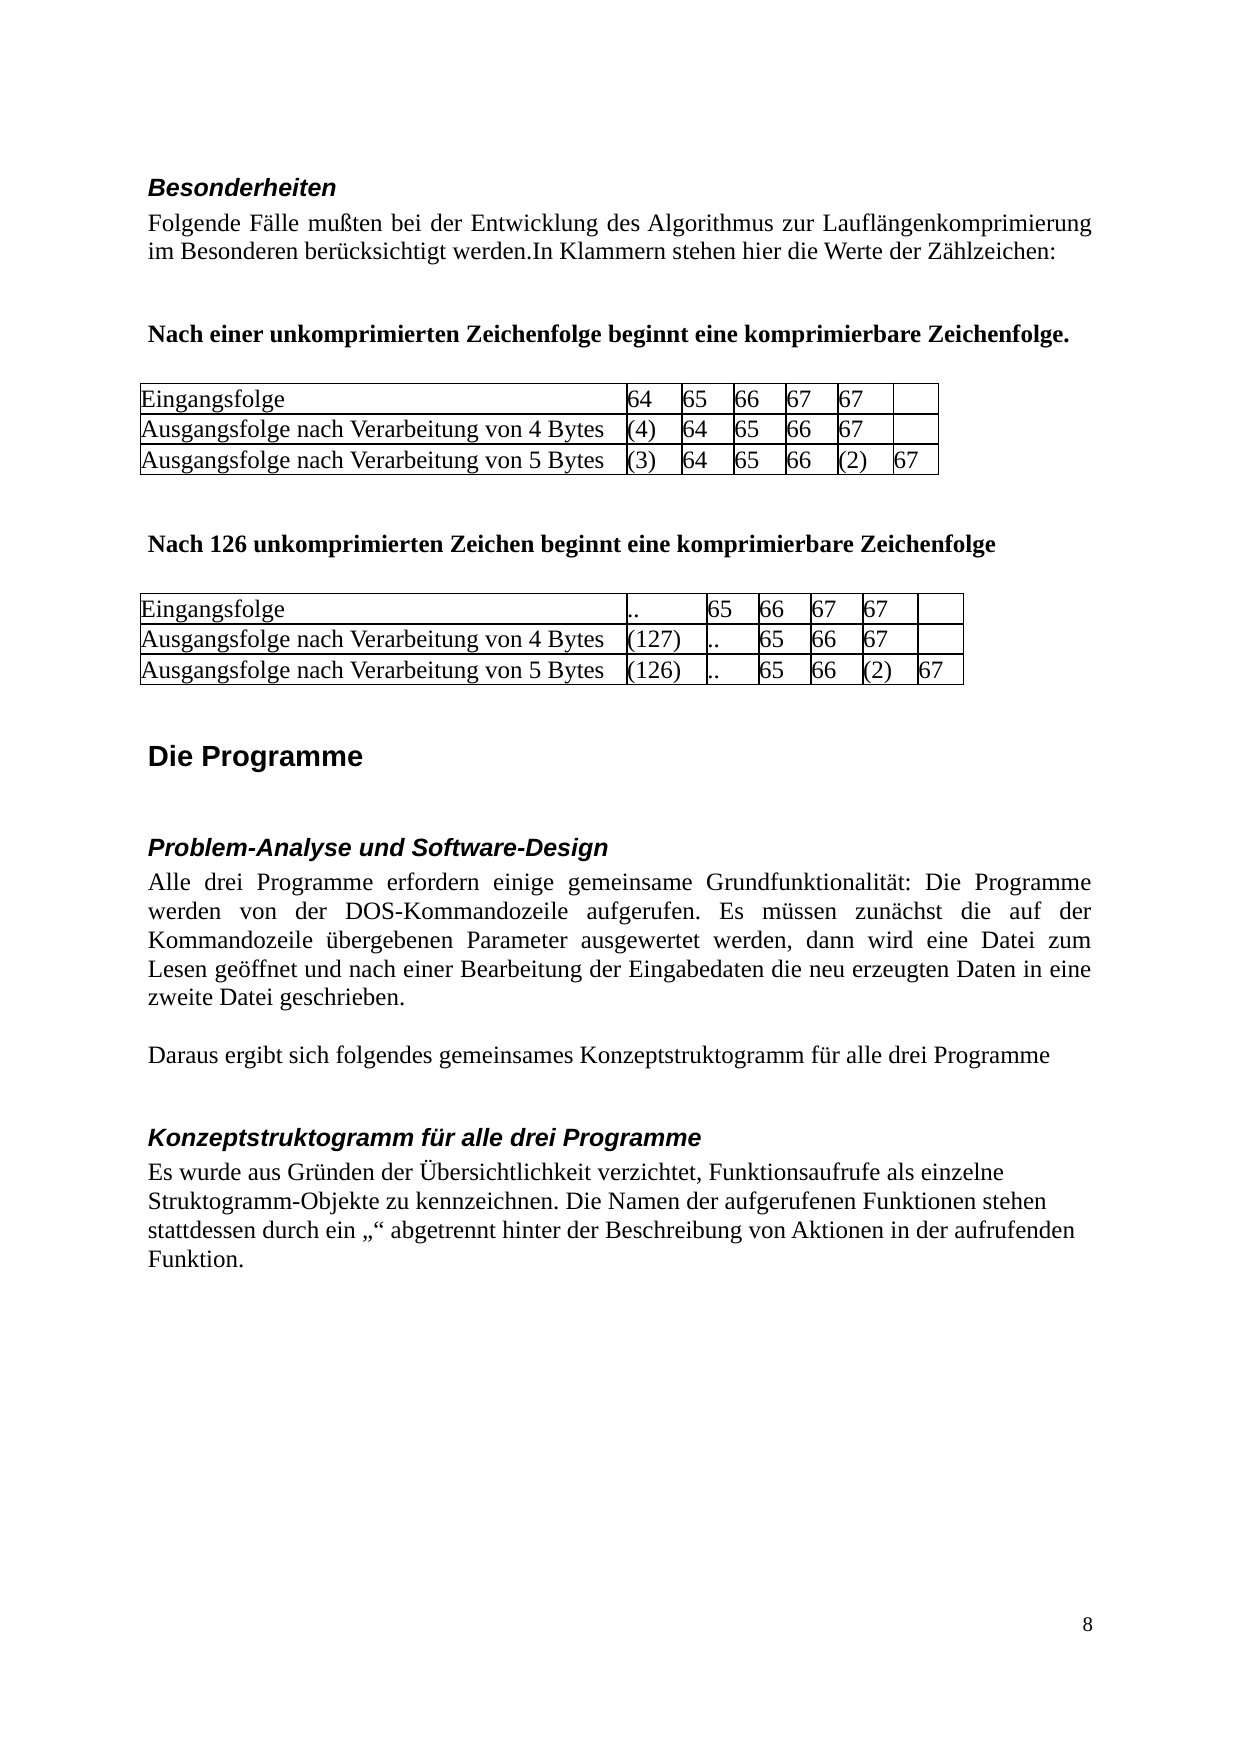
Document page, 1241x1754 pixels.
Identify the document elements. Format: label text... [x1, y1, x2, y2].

table_cell 65 [760, 625, 810, 653]
table_header 67 [812, 594, 862, 623]
subtitle Nach 126 unkomprimierten Zeichen beginnt eine komprimierbare Zeichenfolge [148, 529, 1092, 558]
text Es wurde aus Gründen der Übersichtlichkeit verzichtet, Funktionsaufrufe als einzelne Struktogramm-Objekte zu kennzeichnen. Die Namen der aufgerufenen Funktionen stehen stattdessen durch ein „“ abgetrennt hinter der Beschreibung von Aktionen in der aufrufenden Funktion. [148, 1157, 1092, 1272]
table_cell 67 [864, 625, 917, 653]
table_cell Ausgangsfolge nach Verarbeitung von 4 Bytes [141, 415, 626, 443]
table_header .. [628, 594, 706, 623]
table_header 65 [708, 594, 758, 623]
table_cell (2) [864, 655, 917, 684]
table_cell 66 [812, 655, 862, 684]
table_cell (127) [628, 625, 706, 653]
table_header [894, 384, 938, 413]
subtitle Besonderheiten [148, 173, 1092, 201]
table_cell 67 [919, 655, 963, 684]
table_cell (3) [628, 445, 681, 474]
table_cell .. [708, 625, 758, 653]
table_header [919, 594, 963, 623]
table_cell [919, 625, 963, 653]
table_cell Ausgangsfolge nach Verarbeitung von 5 Bytes [141, 445, 626, 474]
table_cell Ausgangsfolge nach Verarbeitung von 4 Bytes [141, 625, 626, 653]
table_cell 67 [839, 415, 893, 443]
table_cell 64 [683, 445, 733, 474]
table_cell 65 [735, 445, 785, 474]
table_cell .. [708, 655, 758, 684]
table_header 66 [735, 384, 785, 413]
table_cell 66 [787, 415, 837, 443]
table_cell (4) [628, 415, 681, 443]
table_cell 66 [812, 625, 862, 653]
table_cell Ausgangsfolge nach Verarbeitung von 5 Bytes [141, 655, 626, 684]
table_cell (126) [628, 655, 706, 684]
table_cell 66 [787, 445, 837, 474]
table_cell 65 [760, 655, 810, 684]
table_cell [894, 415, 938, 443]
table_cell 65 [735, 415, 785, 443]
table_cell 64 [683, 415, 733, 443]
table_header 66 [760, 594, 810, 623]
text Folgende Fälle mußten bei der Entwicklung des Algorithmus zur Lauflängenkomprimierung im Besonderen berücksichtigt werden.In Klammern stehen hier die Werte der Zählzeichen: [148, 208, 1092, 265]
table_cell 67 [894, 445, 938, 474]
table_header 65 [683, 384, 733, 413]
table_header 67 [839, 384, 893, 413]
subtitle Nach einer unkomprimierten Zeichenfolge beginnt eine komprimierbare Zeichenfolge. [148, 319, 1092, 348]
subtitle Problem-Analyse und Software-Design [148, 832, 1092, 861]
table_header 64 [628, 384, 681, 413]
subtitle Die Programme [148, 739, 1092, 772]
table_cell (2) [839, 445, 893, 474]
table_header Eingangsfolge [141, 384, 626, 413]
table_header Eingangsfolge [141, 594, 626, 623]
table_header 67 [787, 384, 837, 413]
table_header 67 [864, 594, 917, 623]
text Daraus ergibt sich folgendes gemeinsames Konzeptstruktogramm für alle drei Programme [148, 1040, 1092, 1069]
text Alle drei Programme erfordern einige gemeinsame Grundfunktionalität: Die Programme werden von der DOS-Kommandozeile aufgerufen. Es müssen zunächst die auf der Kommandozeile übergebenen Parameter ausgewertet werden, dann wird eine Datei zum Lesen geöffnet und nach einer Bearbeitung der Eingabedaten die neu erzeugten Daten in eine zweite Datei geschrieben. [148, 867, 1092, 1011]
subtitle Konzeptstruktogramm für alle drei Programme [148, 1122, 1092, 1151]
